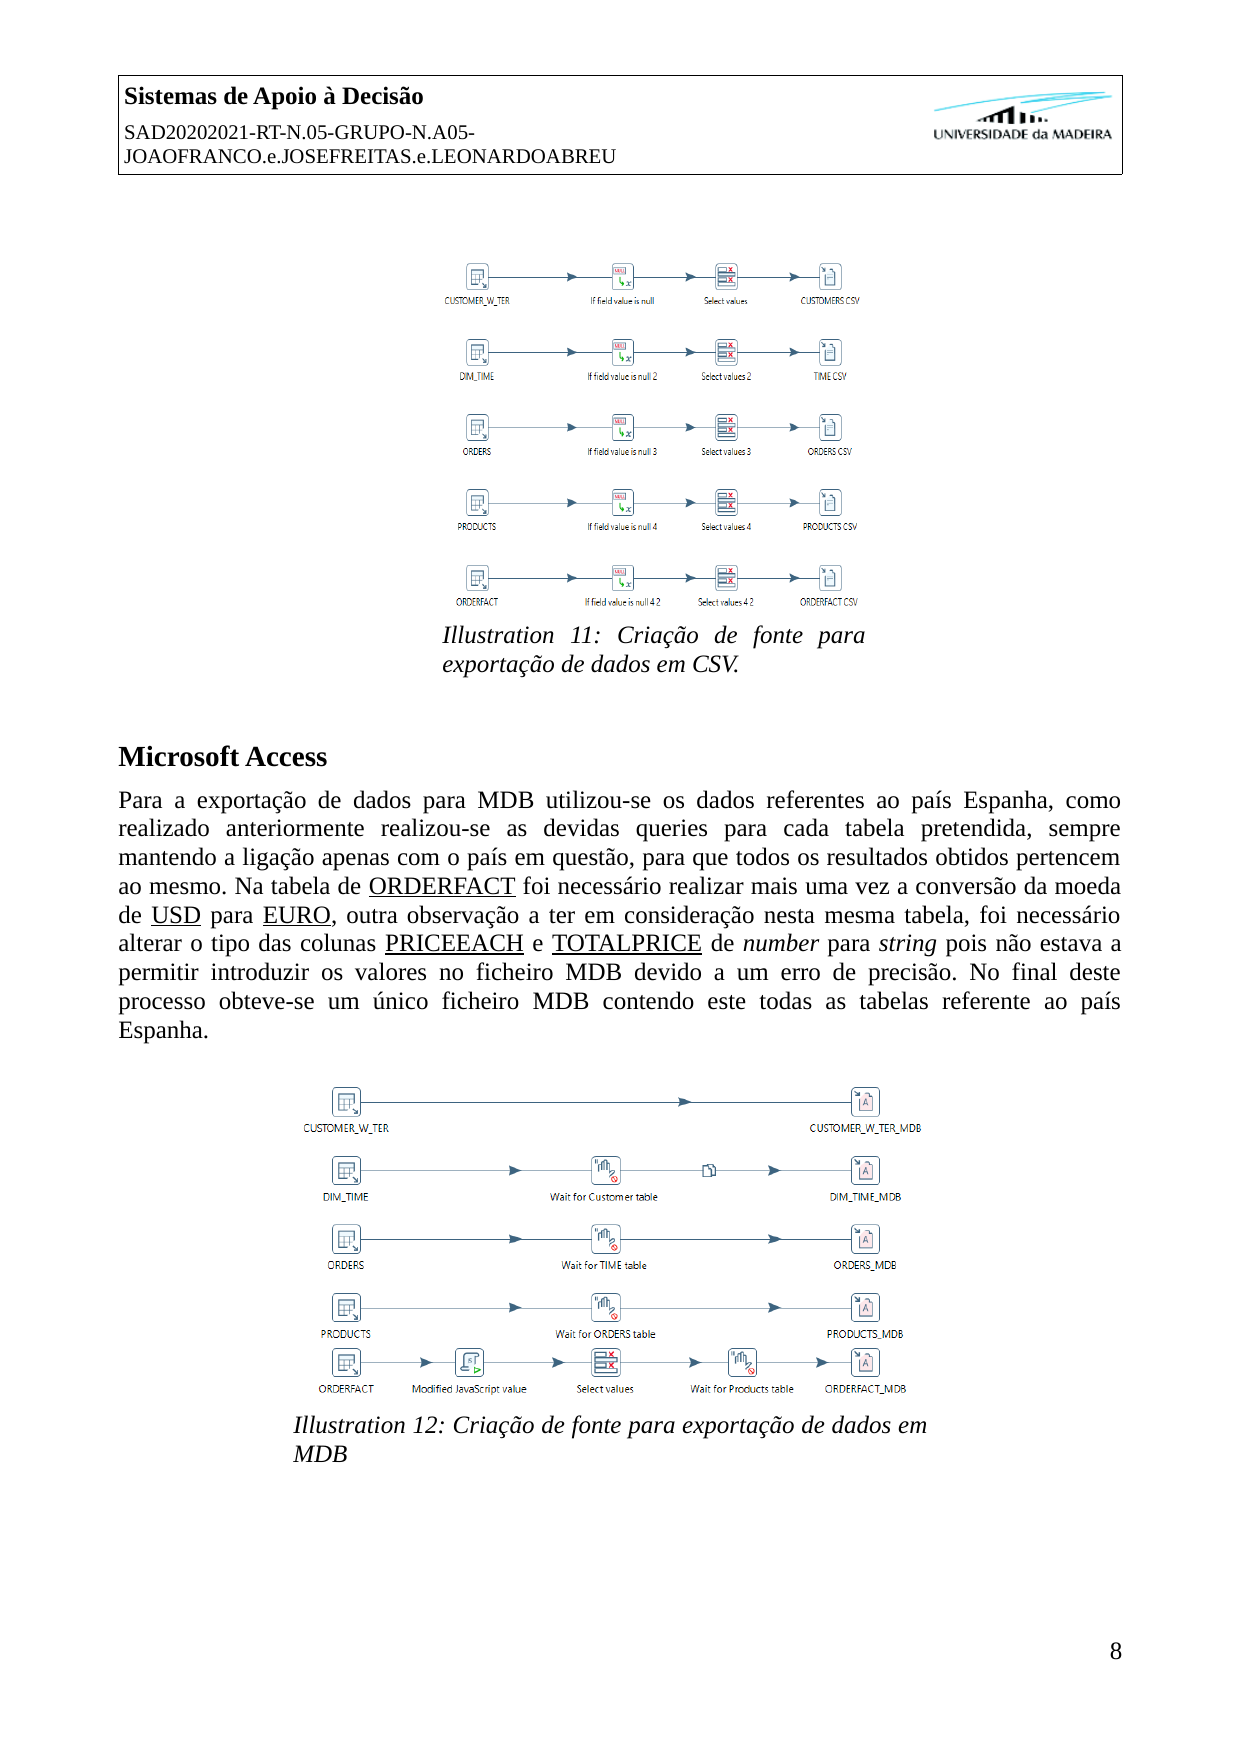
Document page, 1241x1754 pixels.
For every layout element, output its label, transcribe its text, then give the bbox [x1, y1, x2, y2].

text Illustration 11: Criação de fonte para exportação de dados em CSV. [442, 616, 868, 678]
picture [442, 253, 869, 616]
picture [919, 80, 1120, 146]
text Para a exportação de dados para MDB utilizou-se os dados referentes ao país Espanha, como realizado anteriormente realizou-se as devidas queries para cada tabela pretendida, sempre mantendo a ligação apenas com o país em questão, para que todos os resultados obtidos pertencem ao mesmo. Na tabela de ORDERFACT foi necessário realizar mais uma vez a conversão da moeda de USD para EURO, outra observação a ter em consideração nesta mesma tabela, foi necessário alterar o tipo das colunas PRICEEACH e TOTALPRICE de number para string pois não estava a permitir introduzir os valores no ficheiro MDB devido a um erro de precisão. No final deste processo obteve-se um único ficheiro MDB contendo este todas as tabelas referente ao país Espanha. [118, 785, 1122, 1043]
subtitle Microsoft Access [118, 739, 1122, 772]
picture [293, 1081, 930, 1411]
text Illustration 12: Criação de fonte para exportação de dados em MDB [293, 1411, 930, 1468]
